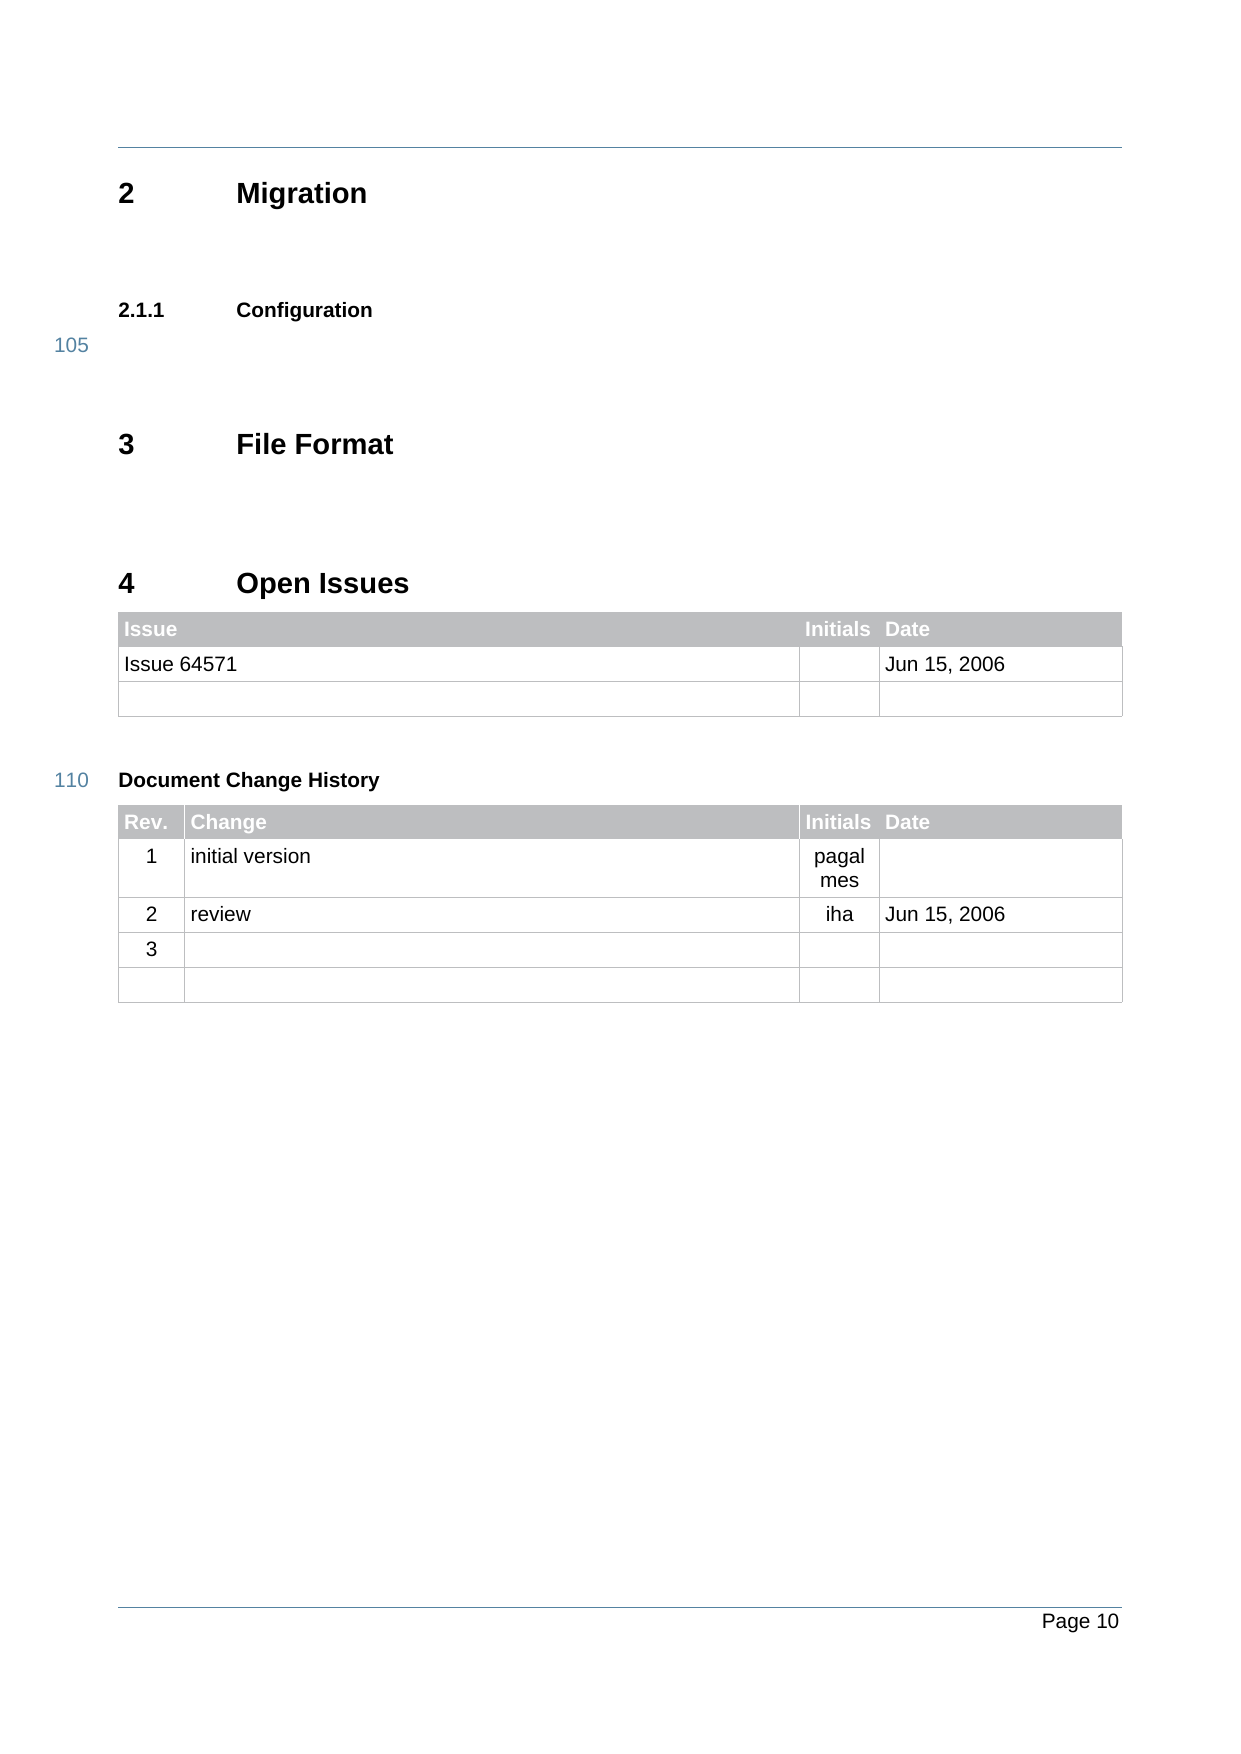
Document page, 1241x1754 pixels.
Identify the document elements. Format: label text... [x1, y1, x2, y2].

text <Start typing here ----- If this part is irrelevant state a reason for its absence!> [118, 472, 1122, 496]
table_cell [185, 933, 799, 967]
table_cell Jun 15, 2006 [880, 898, 1122, 932]
table_header Change [185, 805, 799, 839]
table_cell Jun 15, 2006 [880, 647, 1122, 681]
table_cell 1 [119, 839, 184, 897]
table_cell initial version [185, 839, 799, 897]
table_header Rev. [118, 805, 184, 839]
text <Start typing here ----- If this part is irrelevant state a reason for its absence!> [118, 221, 1122, 244]
table_header Date [879, 612, 1122, 646]
table_cell Issue 64571 [119, 647, 799, 681]
table_cell 3 [119, 933, 184, 967]
table_cell [800, 933, 879, 967]
table_cell pagalmes [800, 839, 879, 897]
table_cell <Format: Dec 31, 2000> [880, 839, 1122, 897]
table_cell [800, 647, 879, 681]
table_cell [880, 968, 1122, 1002]
table_cell [880, 682, 1122, 716]
table_header Initials [800, 805, 879, 839]
table_cell 2 [119, 898, 184, 932]
table_cell review [185, 898, 799, 932]
table_cell [800, 682, 879, 716]
table_cell [185, 968, 799, 1002]
table_cell <...> [119, 682, 799, 716]
table_cell <...> [119, 968, 184, 1002]
table_header Initials [799, 612, 879, 646]
table_cell [800, 968, 879, 1002]
subtitle Open Issues [118, 567, 1122, 600]
table_header Issue [118, 612, 799, 646]
table_cell iha [800, 898, 879, 932]
subtitle Configuration [118, 298, 1122, 321]
subtitle File Format [118, 428, 1122, 461]
subtitle Document Change History [118, 769, 1122, 792]
table_header Date [879, 805, 1122, 839]
table_cell [880, 933, 1122, 967]
subtitle Migration [118, 177, 1122, 209]
text <Start typing here ----- If this part is irrelevant state a reason for its absence!> [118, 333, 1122, 356]
